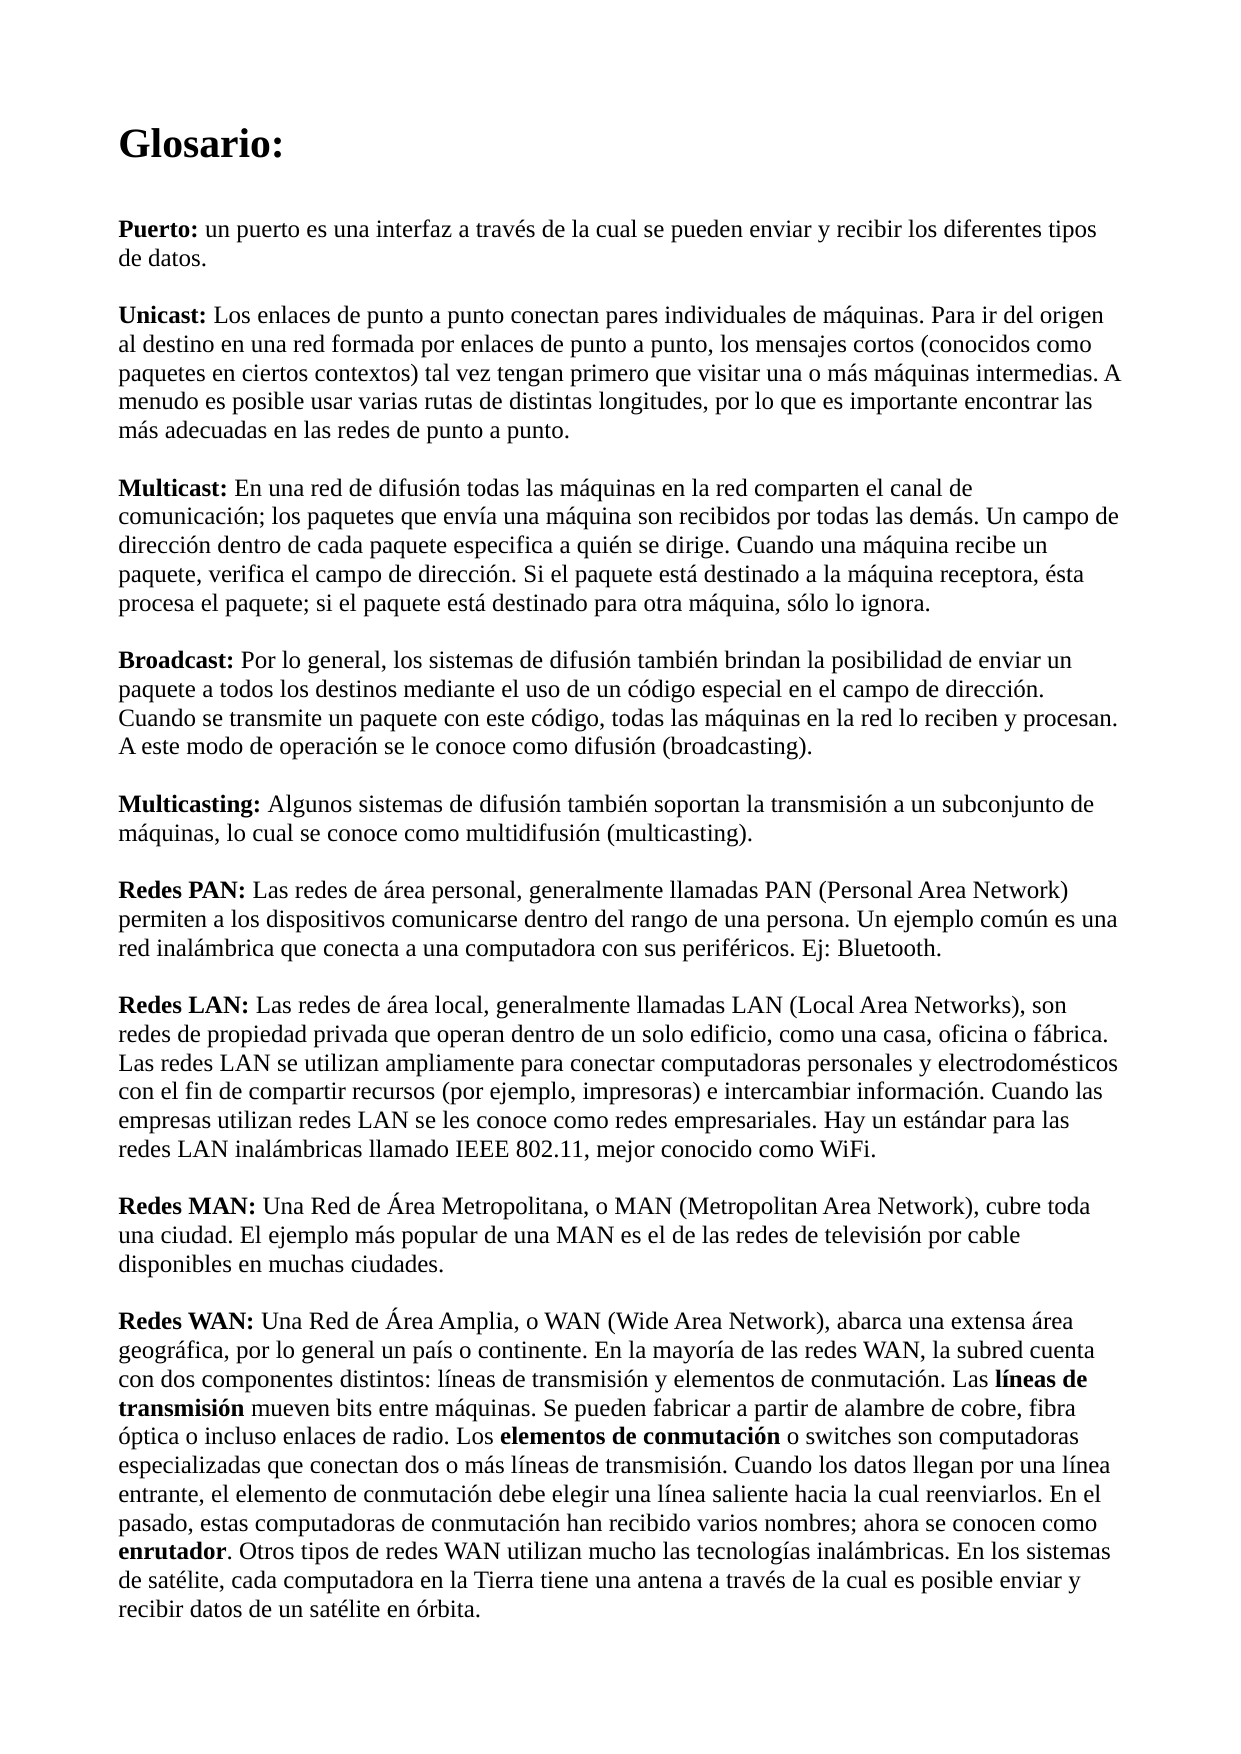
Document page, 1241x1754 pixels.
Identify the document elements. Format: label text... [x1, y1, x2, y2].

text Glosario: [118, 118, 1122, 166]
text Redes PAN: Las redes de área personal, generalmente llamadas PAN (Personal Area Network) permiten a los dispositivos comunicarse dentro del rango de una persona. Un ejemplo común es una red inalámbrica que conecta a una computadora con sus periféricos. Ej: Bluetooth. [118, 875, 1122, 961]
text Unicast: Los enlaces de punto a punto conectan pares individuales de máquinas. Para ir del origen al destino en una red formada por enlaces de punto a punto, los mensajes cortos (conocidos como paquetes en ciertos contextos) tal vez tengan primero que visitar una o más máquinas intermedias. A menudo es posible usar varias rutas de distintas longitudes, por lo que es importante encontrar las más adecuadas en las redes de punto a punto. [118, 300, 1122, 444]
text Redes WAN: Una Red de Área Amplia, o WAN (Wide Area Network), abarca una extensa área geográfica, por lo general un país o continente. En la mayoría de las redes WAN, la subred cuenta con dos componentes distintos: líneas de transmisión y elementos de conmutación. Las líneas de transmisión mueven bits entre máquinas. Se pueden fabricar a partir de alambre de cobre, fibra óptica o incluso enlaces de radio. Los elementos de conmutación o switches son computadoras especializadas que conectan dos o más líneas de transmisión. Cuando los datos llegan por una línea entrante, el elemento de conmutación debe elegir una línea saliente hacia la cual reenviarlos. En el pasado, estas computadoras de conmutación han recibido varios nombres; ahora se conocen como enrutador. Otros tipos de redes WAN utilizan mucho las tecnologías inalámbricas. En los sistemas de satélite, cada computadora en la Tierra tiene una antena a través de la cual es posible enviar y recibir datos de un satélite en órbita. [118, 1306, 1122, 1623]
text Multicasting: Algunos sistemas de difusión también soportan la transmisión a un subconjunto de máquinas, lo cual se conoce como multidifusión (multicasting). [118, 789, 1122, 846]
text Redes MAN: Una Red de Área Metropolitana, o MAN (Metropolitan Area Network), cubre toda una ciudad. El ejemplo más popular de una MAN es el de las redes de televisión por cable disponibles en muchas ciudades. [118, 1191, 1122, 1278]
text Broadcast: Por lo general, los sistemas de difusión también brindan la posibilidad de enviar un paquete a todos los destinos mediante el uso de un código especial en el campo de dirección. Cuando se transmite un paquete con este código, todas las máquinas en la red lo reciben y procesan. A este modo de operación se le conoce como difusión (broadcasting). [118, 645, 1122, 760]
text Redes LAN: Las redes de área local, generalmente llamadas LAN (Local Area Networks), son redes de propiedad privada que operan dentro de un solo edificio, como una casa, oficina o fábrica. Las redes LAN se utilizan ampliamente para conectar computadoras personales y electrodomésticos con el fin de compartir recursos (por ejemplo, impresoras) e intercambiar información. Cuando las empresas utilizan redes LAN se les conoce como redes empresariales. Hay un estándar para las redes LAN inalámbricas llamado IEEE 802.11, mejor conocido como WiFi. [118, 990, 1122, 1163]
text Multicast: En una red de difusión todas las máquinas en la red comparten el canal de comunicación; los paquetes que envía una máquina son recibidos por todas las demás. Un campo de dirección dentro de cada paquete especifica a quién se dirige. Cuando una máquina recibe un paquete, verifica el campo de dirección. Si el paquete está destinado a la máquina receptora, ésta procesa el paquete; si el paquete está destinado para otra máquina, sólo lo ignora. [118, 473, 1122, 616]
text Puerto: un puerto es una interfaz a través de la cual se pueden enviar y recibir los diferentes tipos de datos. [118, 214, 1122, 271]
